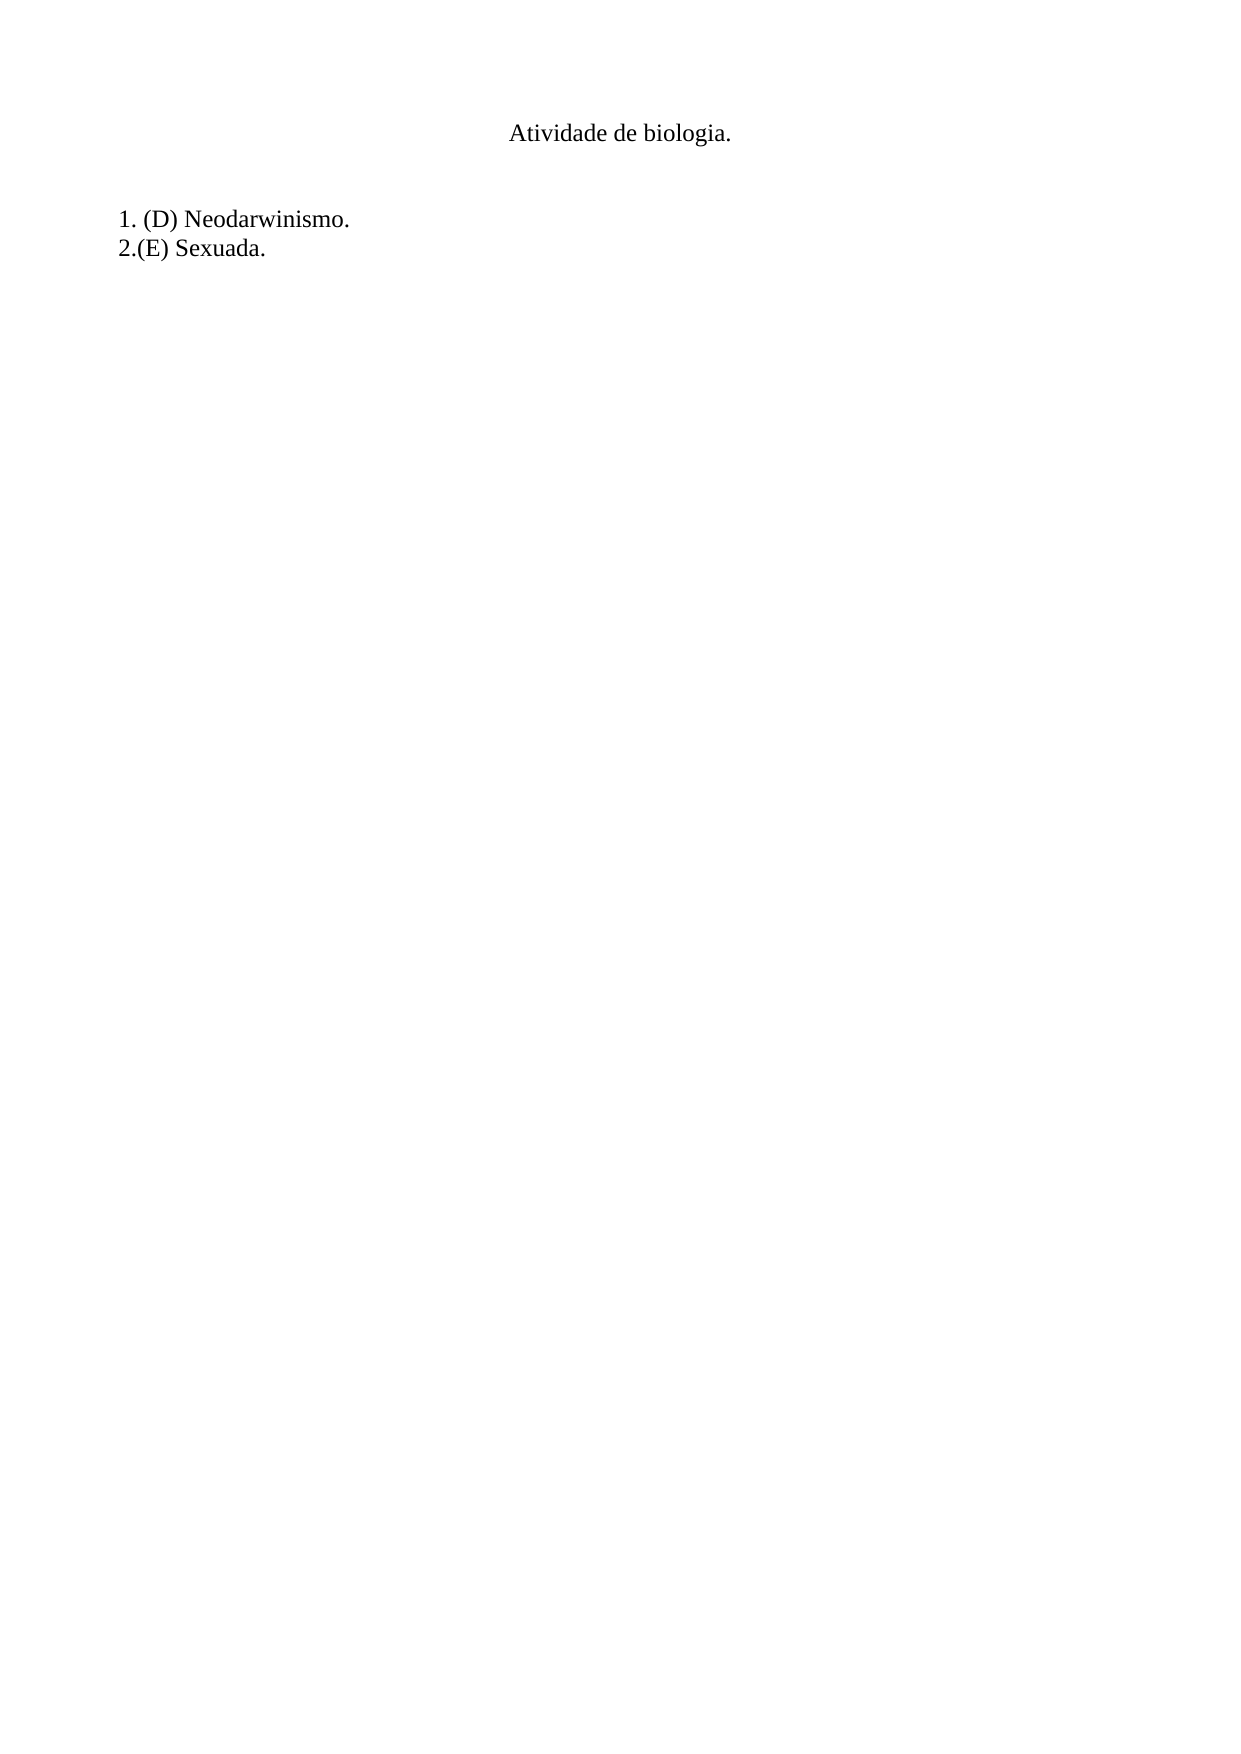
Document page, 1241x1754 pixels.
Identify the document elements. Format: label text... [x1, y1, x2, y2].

text Atividade de biologia. [118, 118, 1122, 147]
text 2.(E) Sexuada. [118, 233, 1122, 262]
text 1. (D) Neodarwinismo. [118, 204, 1122, 233]
